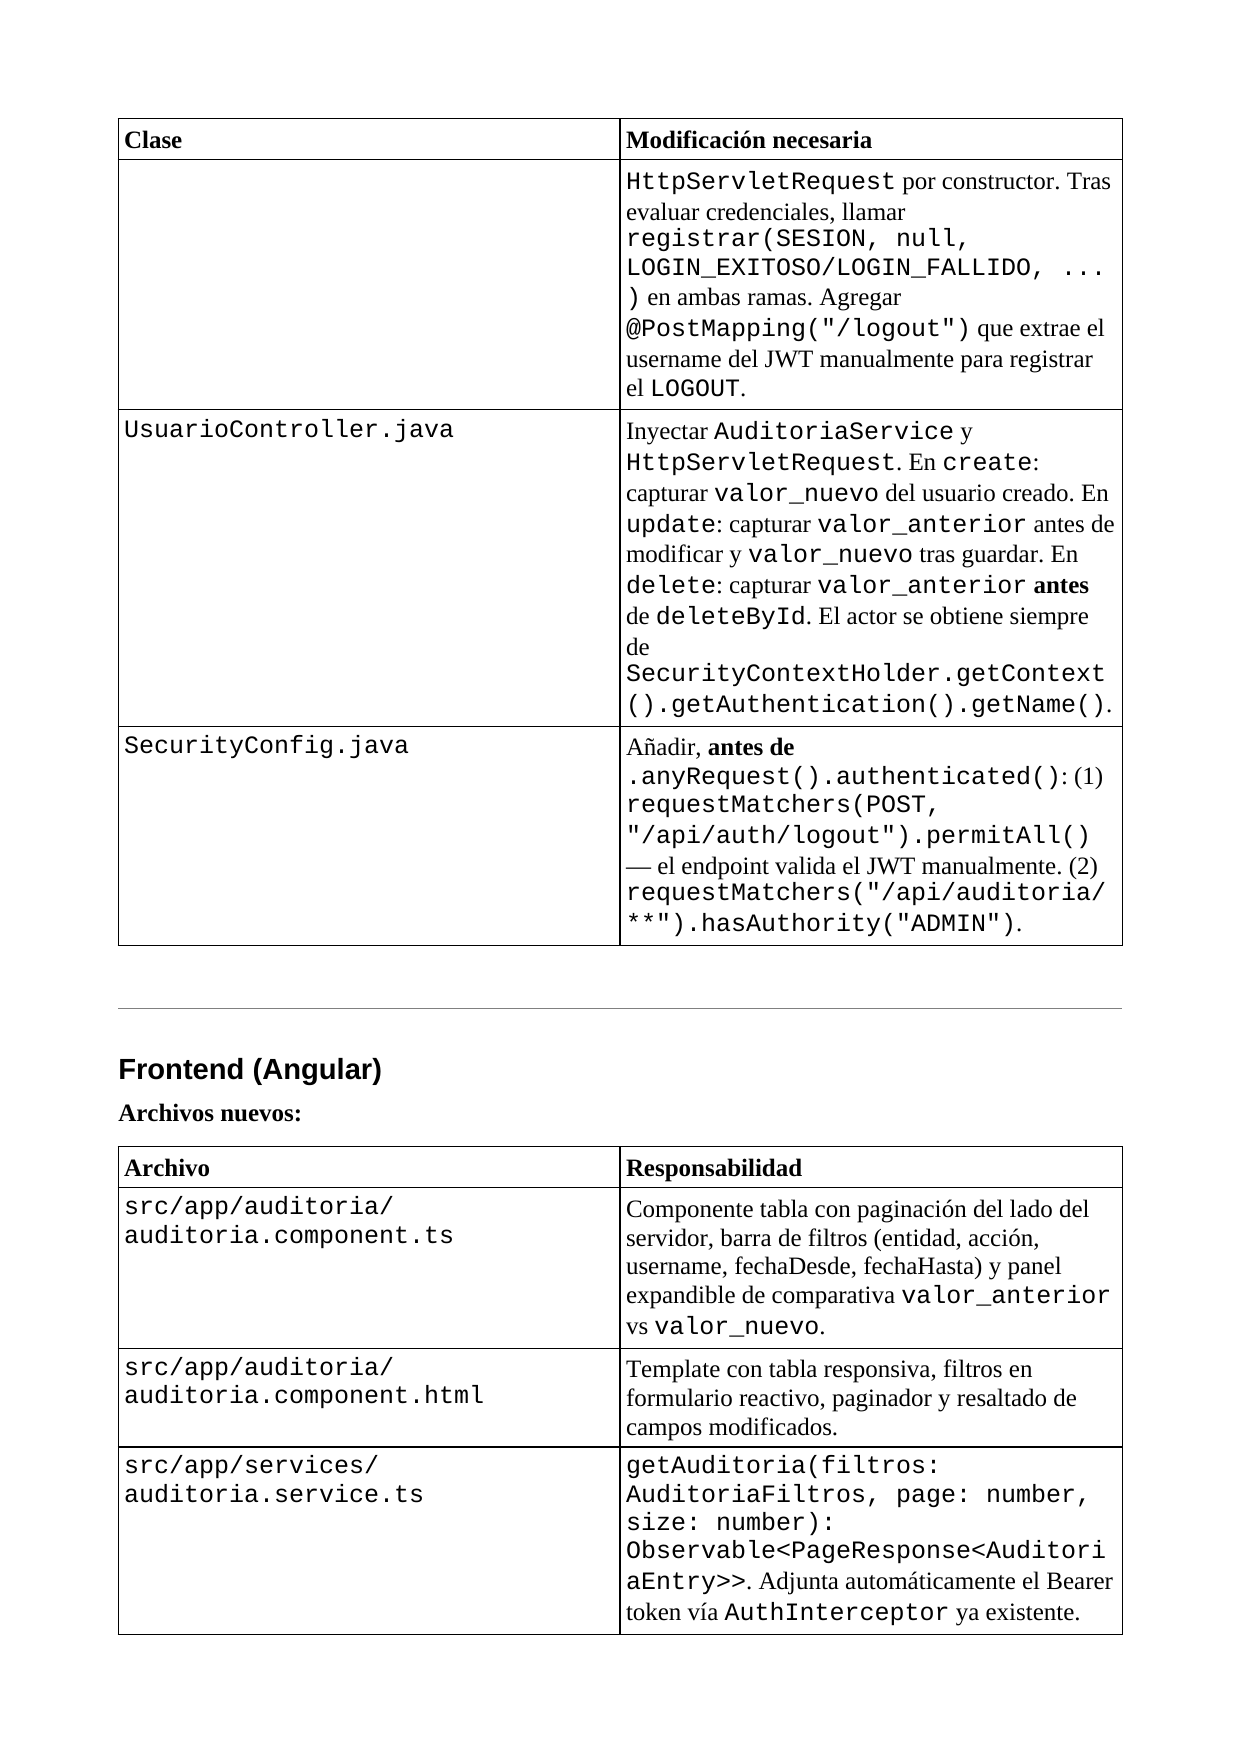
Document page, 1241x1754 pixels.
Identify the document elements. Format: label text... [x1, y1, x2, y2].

table_cell Añadir, antes de .anyRequest().authenticated(): (1) requestMatchers(POST, "/api/auth/logout").permitAll() — el endpoint valida el JWT manualmente. (2) requestMatchers("/api/auditoria/**").hasAuthority("ADMIN"). [621, 727, 1122, 945]
table_cell Template con tabla responsiva, filtros en formulario reactivo, paginador y resaltado de campos modificados. [621, 1349, 1122, 1446]
table_header Responsabilidad [621, 1147, 1122, 1187]
table_cell src/app/auditoria/auditoria.component.ts [119, 1188, 619, 1348]
table_cell src/app/services/auditoria.service.ts [119, 1448, 619, 1634]
table_cell src/app/auditoria/auditoria.component.html [119, 1349, 619, 1446]
table_header Archivo [119, 1147, 619, 1187]
subtitle Frontend (Angular) [118, 1052, 1122, 1086]
text Archivos nuevos: [118, 1098, 1122, 1127]
table_cell [119, 160, 619, 409]
table_cell Componente tabla con paginación del lado del servidor, barra de filtros (entidad, acción, username, fechaDesde, fechaHasta) y panel expandible de comparativa valor_anterior vs valor_nuevo. [621, 1188, 1122, 1348]
table_cell HttpServletRequest por constructor. Tras evaluar credenciales, llamar registrar(SESION, null, LOGIN_EXITOSO/LOGIN_FALLIDO, ...) en ambas ramas. Agregar @PostMapping("/logout") que extrae el username del JWT manualmente para registrar el LOGOUT. [621, 160, 1122, 409]
table_cell getAuditoria(filtros: AuditoriaFiltros, page: number, size: number): Observable<PageResponse<AuditoriaEntry>>. Adjunta automáticamente el Bearer token vía AuthInterceptor ya existente. [621, 1448, 1122, 1634]
table_cell SecurityConfig.java [119, 727, 619, 945]
table_header Modificación necesaria [621, 119, 1122, 159]
table_cell UsuarioController.java [119, 410, 619, 726]
table_header Clase [119, 119, 619, 159]
table_cell Inyectar AuditoriaService y HttpServletRequest. En create: capturar valor_nuevo del usuario creado. En update: capturar valor_anterior antes de modificar y valor_nuevo tras guardar. En delete: capturar valor_anterior antes de deleteById. El actor se obtiene siempre de SecurityContextHolder.getContext().getAuthentication().getName(). [621, 410, 1122, 726]
